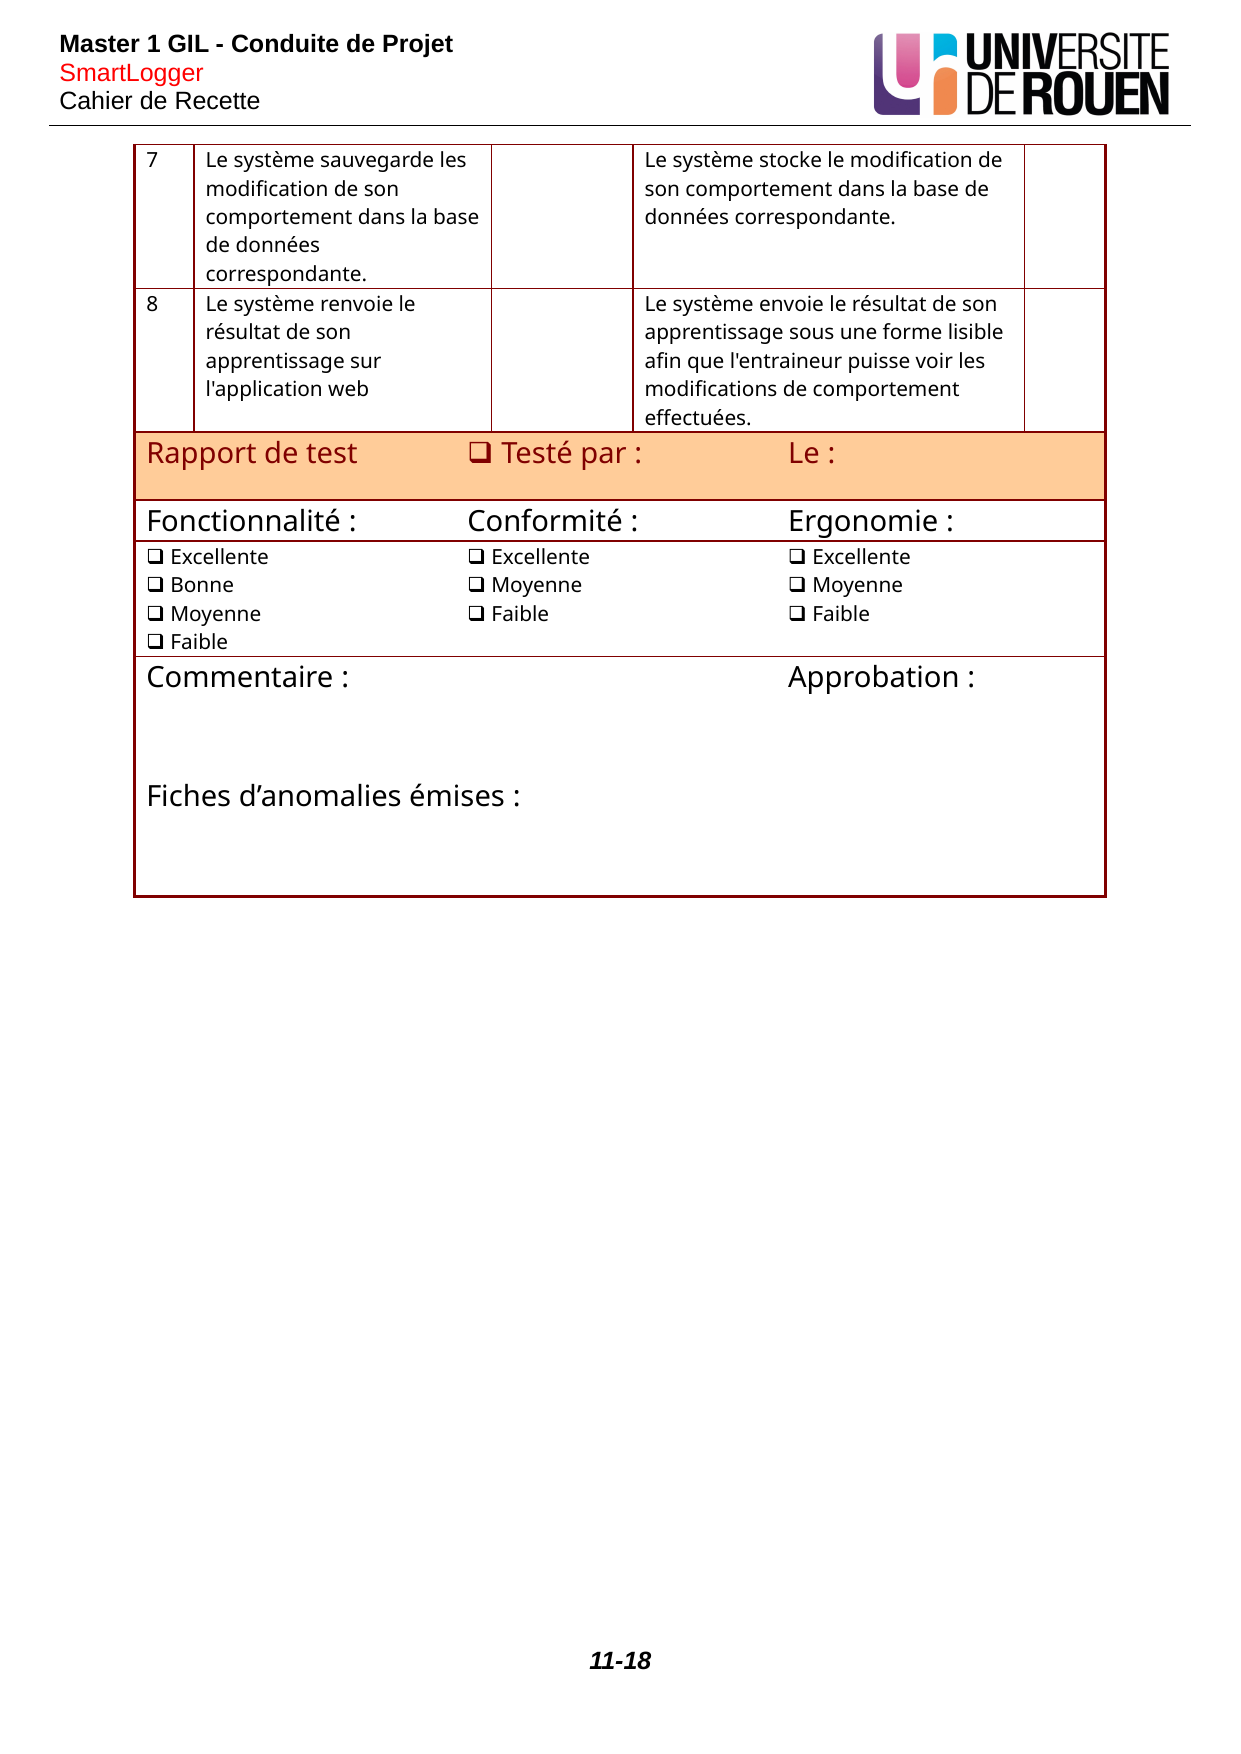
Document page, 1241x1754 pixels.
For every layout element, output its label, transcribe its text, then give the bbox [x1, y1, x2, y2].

table_cell Conformité : [456, 501, 777, 540]
table_cell Le : [777, 433, 1104, 499]
table_cell Le système sauvegarde les modification de son comportement dans la base de données correspondante. [195, 145, 491, 287]
table_cell [1025, 289, 1104, 431]
table_cell Fonctionnalité : [136, 501, 456, 540]
picture [872, 32, 1170, 118]
table_cell Ergonomie : [777, 501, 1104, 540]
table_cell 8 [136, 289, 193, 431]
table_cell Approbation : [777, 657, 1104, 895]
table_cell  Excellente  Moyenne  Faible [777, 542, 1104, 656]
table_cell Le système envoie le résultat de son apprentissage sous une forme lisible afin que l'entraineur puisse voir les modifications de comportement effectuées. [634, 289, 1024, 431]
table_cell  Excellente  Bonne  Moyenne  Faible [136, 542, 456, 656]
table_cell [492, 289, 632, 431]
table_cell Le système stocke le modification de son comportement dans la base de données correspondante. [634, 145, 1024, 287]
table_cell  Testé par : [456, 433, 777, 499]
table_cell Le système renvoie le résultat de son apprentissage sur l'application web [195, 289, 491, 431]
table_cell  Excellente  Moyenne  Faible [456, 542, 777, 656]
table_cell Rapport de test [136, 433, 456, 499]
table_cell Commentaire : Fiches d’anomalies émises : [136, 657, 777, 895]
table_cell 7 [136, 145, 193, 287]
table_cell [492, 145, 632, 287]
table_cell [1025, 145, 1104, 287]
